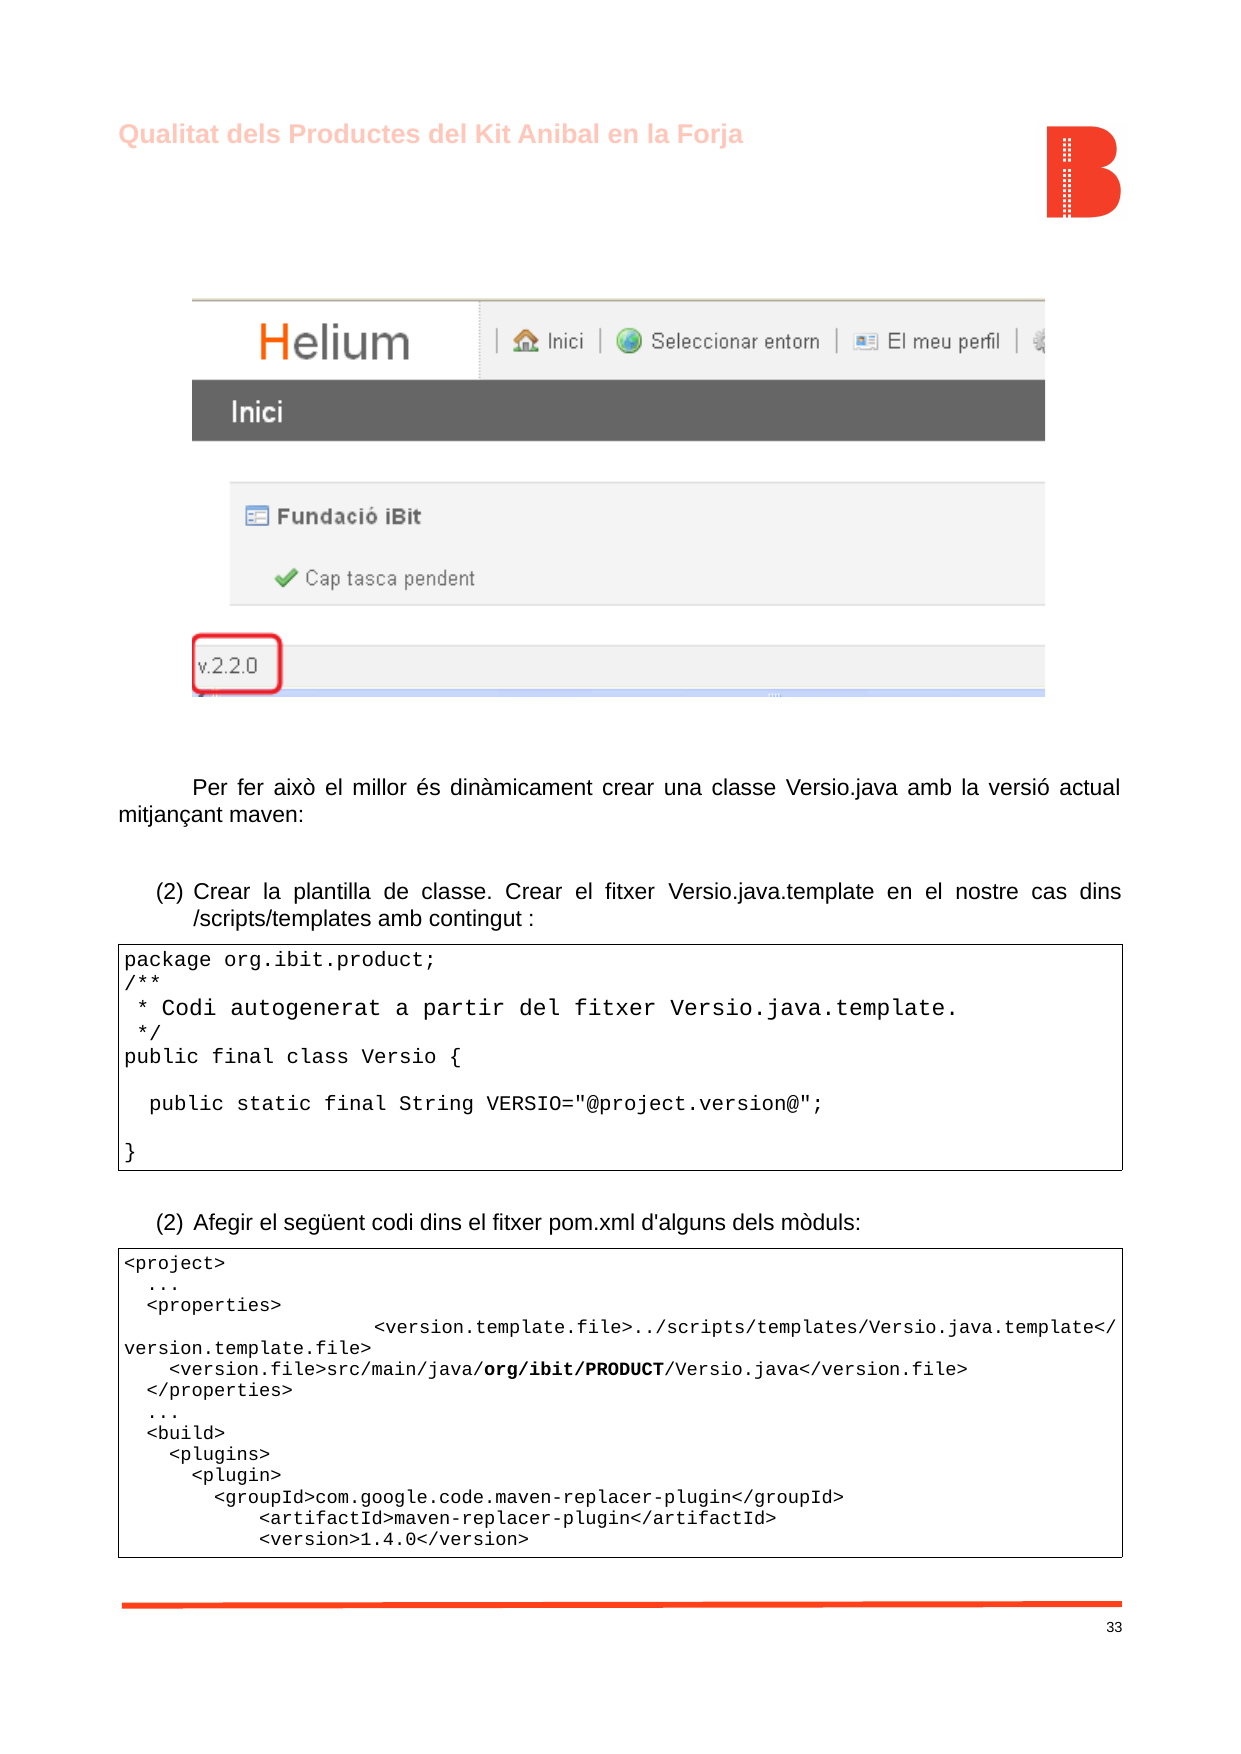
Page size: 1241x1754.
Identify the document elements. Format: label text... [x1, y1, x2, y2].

list Crear la plantilla de classe. Crear el fitxer Versio.java.template en el nostre cas dins /scripts/templates amb contingut : [156, 878, 1122, 931]
list Afegir el següent codi dins el fitxer pom.xml d'alguns dels mòduls: [156, 1209, 1122, 1235]
picture [1036, 124, 1130, 221]
picture [192, 298, 1045, 697]
table_header <project> ... <properties> <version.template.file>../scripts/templates/Versio.java.template</version.template.file> <version.file>src/main/java/org/ibit/PRODUCT/Versio.java</version.file> </properties> ... <build> <plugins> <plugin> <groupId>com.google.code.maven-replacer-plugin</groupId> <artifactId>maven-replacer-plugin</artifactId> <version>1.4.0</version> [119, 1249, 1122, 1557]
text Per fer això el millor és dinàmicament crear una classe Versio.java amb la versió actual mitjançant maven: [118, 774, 1122, 827]
table_header package org.ibit.product; /** * Codi autogenerat a partir del fitxer Versio.java.template. */ public final class Versio { public static final String VERSIO="@project.version@"; } [119, 945, 1122, 1170]
